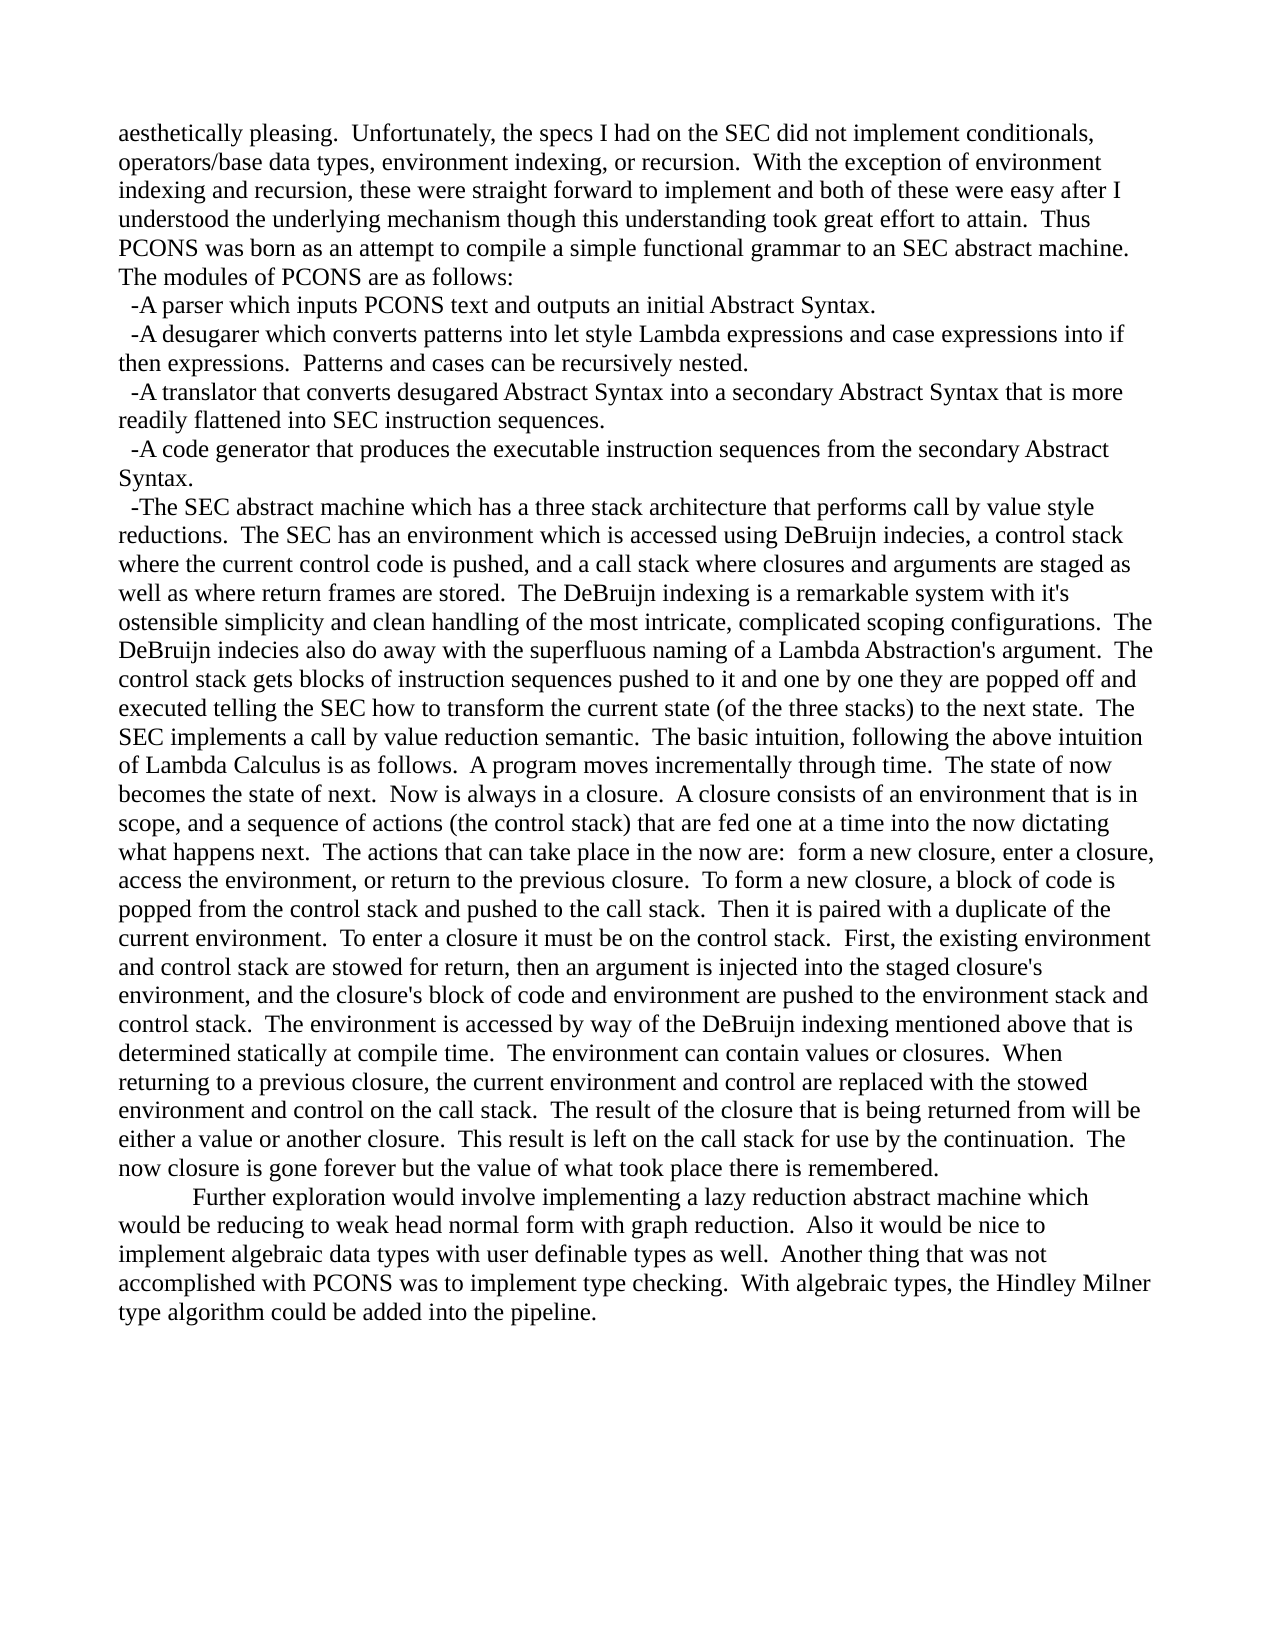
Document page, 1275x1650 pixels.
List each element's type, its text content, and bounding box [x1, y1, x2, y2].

text -A code generator that produces the executable instruction sequences from the secondary Abstract Syntax. [118, 434, 1157, 492]
text -A parser which inputs PCONS text and outputs an initial Abstract Syntax. [118, 291, 1157, 319]
text -A desugarer which converts patterns into let style Lambda expressions and case expressions into if then expressions. Patterns and cases can be recursively nested. [118, 319, 1157, 377]
text aesthetically pleasing. Unfortunately, the specs I had on the SEC did not implement conditionals, operators/base data types, environment indexing, or recursion. With the exception of environment indexing and recursion, these were straight forward to implement and both of these were easy after I understood the underlying mechanism though this understanding took great effort to attain. Thus PCONS was born as an attempt to compile a simple functional grammar to an SEC abstract machine. The modules of PCONS are as follows: [118, 118, 1157, 291]
text -A translator that converts desugared Abstract Syntax into a secondary Abstract Syntax that is more readily flattened into SEC instruction sequences. [118, 377, 1157, 434]
text Further exploration would involve implementing a lazy reduction abstract machine which would be reducing to weak head normal form with graph reduction. Also it would be nice to implement algebraic data types with user definable types as well. Another thing that was not accomplished with PCONS was to implement type checking. With algebraic types, the Hindley Milner type algorithm could be added into the pipeline. [118, 1182, 1157, 1326]
text -The SEC abstract machine which has a three stack architecture that performs call by value style reductions. The SEC has an environment which is accessed using DeBruijn indecies, a control stack where the current control code is pushed, and a call stack where closures and arguments are staged as well as where return frames are stored. The DeBruijn indexing is a remarkable system with it's ostensible simplicity and clean handling of the most intricate, complicated scoping configurations. The DeBruijn indecies also do away with the superfluous naming of a Lambda Abstraction's argument. The control stack gets blocks of instruction sequences pushed to it and one by one they are popped off and executed telling the SEC how to transform the current state (of the three stacks) to the next state. The SEC implements a call by value reduction semantic. The basic intuition, following the above intuition of Lambda Calculus is as follows. A program moves incrementally through time. The state of now becomes the state of next. Now is always in a closure. A closure consists of an environment that is in scope, and a sequence of actions (the control stack) that are fed one at a time into the now dictating what happens next. The actions that can take place in the now are: form a new closure, enter a closure, access the environment, or return to the previous closure. To form a new closure, a block of code is popped from the control stack and pushed to the call stack. Then it is paired with a duplicate of the current environment. To enter a closure it must be on the control stack. First, the existing environment and control stack are stowed for return, then an argument is injected into the staged closure's environment, and the closure's block of code and environment are pushed to the environment stack and control stack. The environment is accessed by way of the DeBruijn indexing mentioned above that is determined statically at compile time. The environment can contain values or closures. When returning to a previous closure, the current environment and control are replaced with the stowed environment and control on the call stack. The result of the closure that is being returned from will be either a value or another closure. This result is left on the call stack for use by the continuation. The now closure is gone forever but the value of what took place there is remembered. [118, 492, 1157, 1182]
